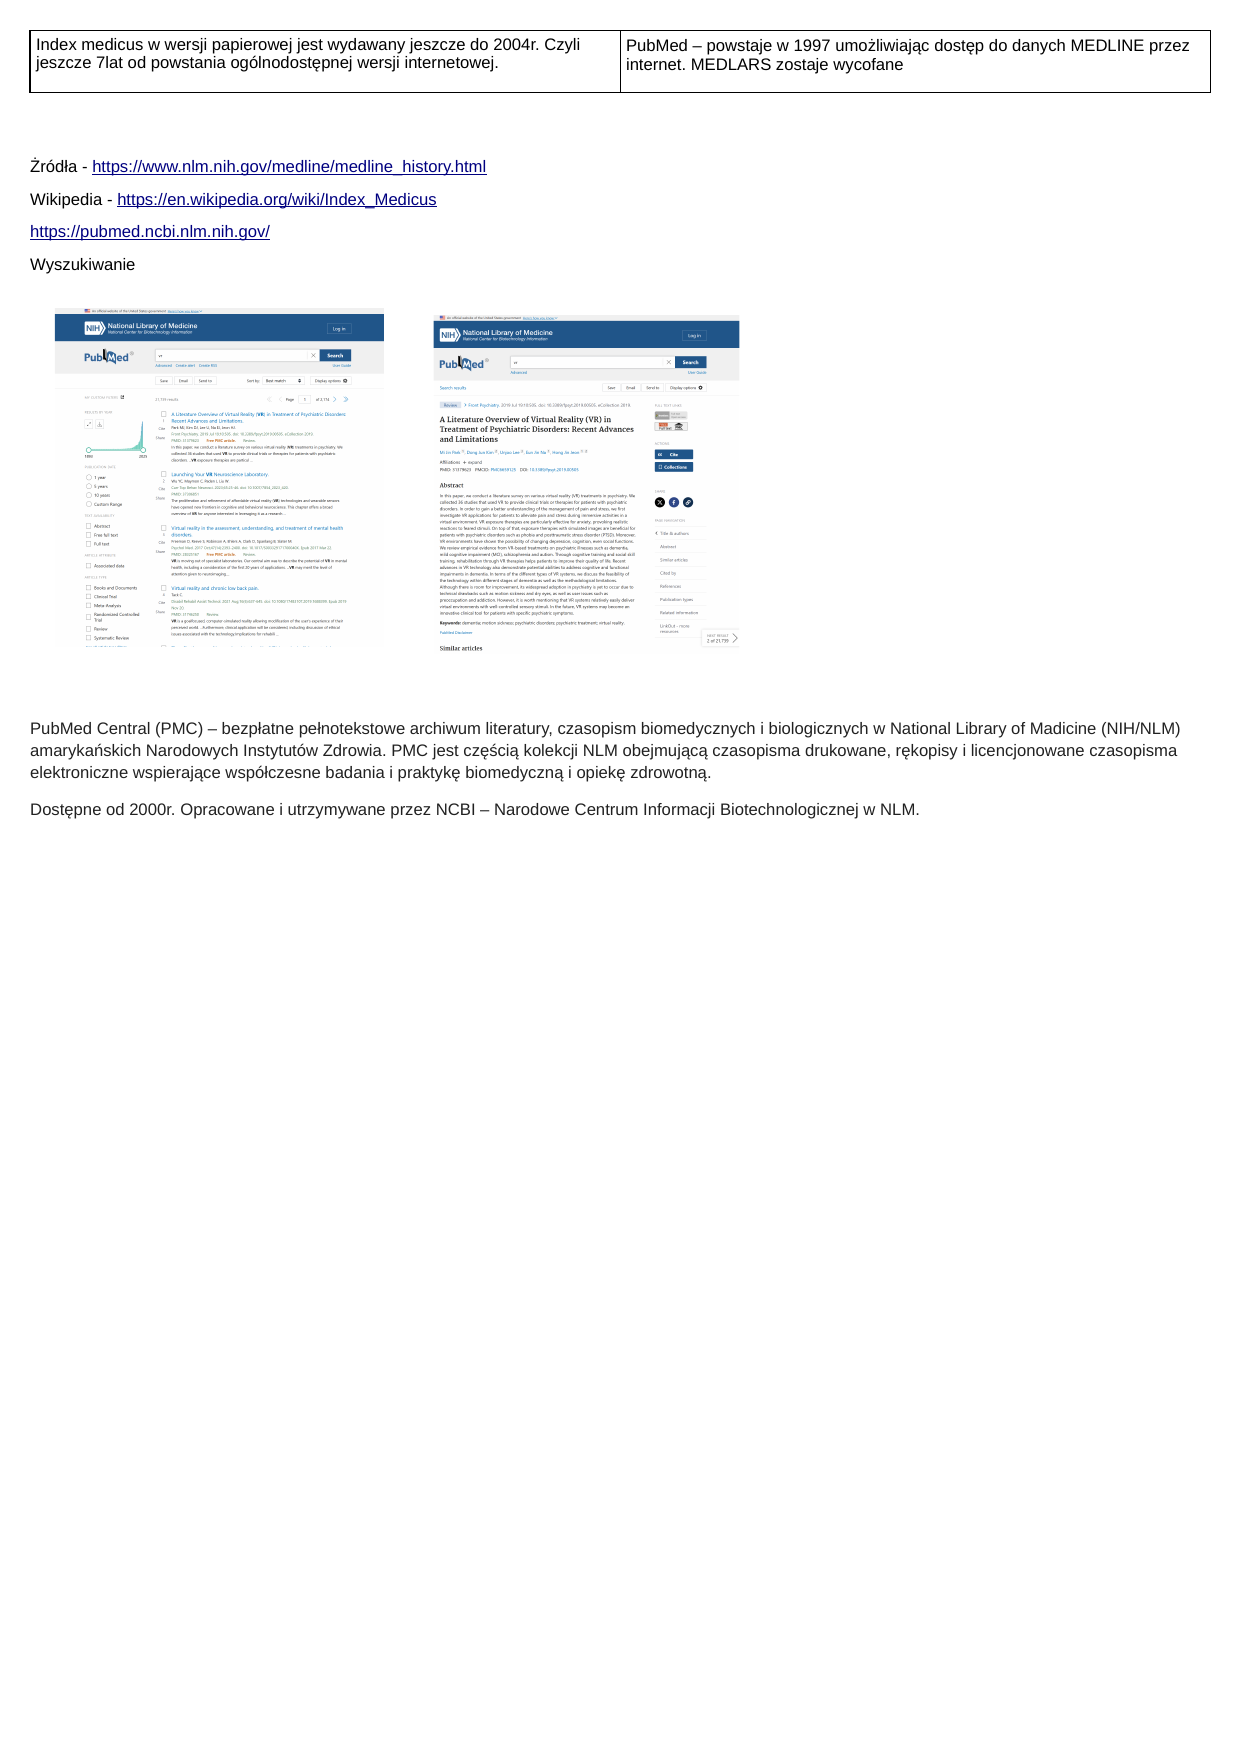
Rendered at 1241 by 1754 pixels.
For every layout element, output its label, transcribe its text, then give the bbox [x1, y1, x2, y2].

table_cell Index medicus w wersji papierowej jest wydawany jeszcze do 2004r. Czyli jeszcze 7lat od powstania ogólnodostępnej wersji internetowej. [31, 31, 620, 92]
text https://pubmed.ncbi.nlm.nih.gov/ [30, 223, 1211, 242]
text PubMed Central (PMC) – bezpłatne pełnotekstowe archiwum literatury, czasopism biomedycznych i biologicznych w National Library of Madicine (NIH/NLM) amarykańskich Narodowych Instytutów Zdrowia. PMC jest częścią kolekcji NLM obejmującą czasopisma drukowane, rękopisy i licencjonowane czasopisma elektroniczne wspierające współczesne badania i praktykę biomedyczną i opiekę zdrowotną. [30, 719, 1211, 782]
text Dostępne od 2000r. Opracowane i utrzymywane przez NCBI – Narodowe Centrum Informacji Biotechnologicznej w NLM. [30, 799, 1211, 818]
text Wyszukiwanie [30, 256, 1211, 274]
picture [433, 315, 740, 654]
text Żródła - https://www.nlm.nih.gov/medline/medline_history.html [30, 158, 1211, 176]
text Wikipedia - https://en.wikipedia.org/wiki/Index_Medicus [30, 191, 1211, 209]
picture [54, 308, 384, 647]
table_cell PubMed – powstaje w 1997 umożliwiając dostęp do danych MEDLINE przez internet. MEDLARS zostaje wycofane [621, 31, 1210, 92]
